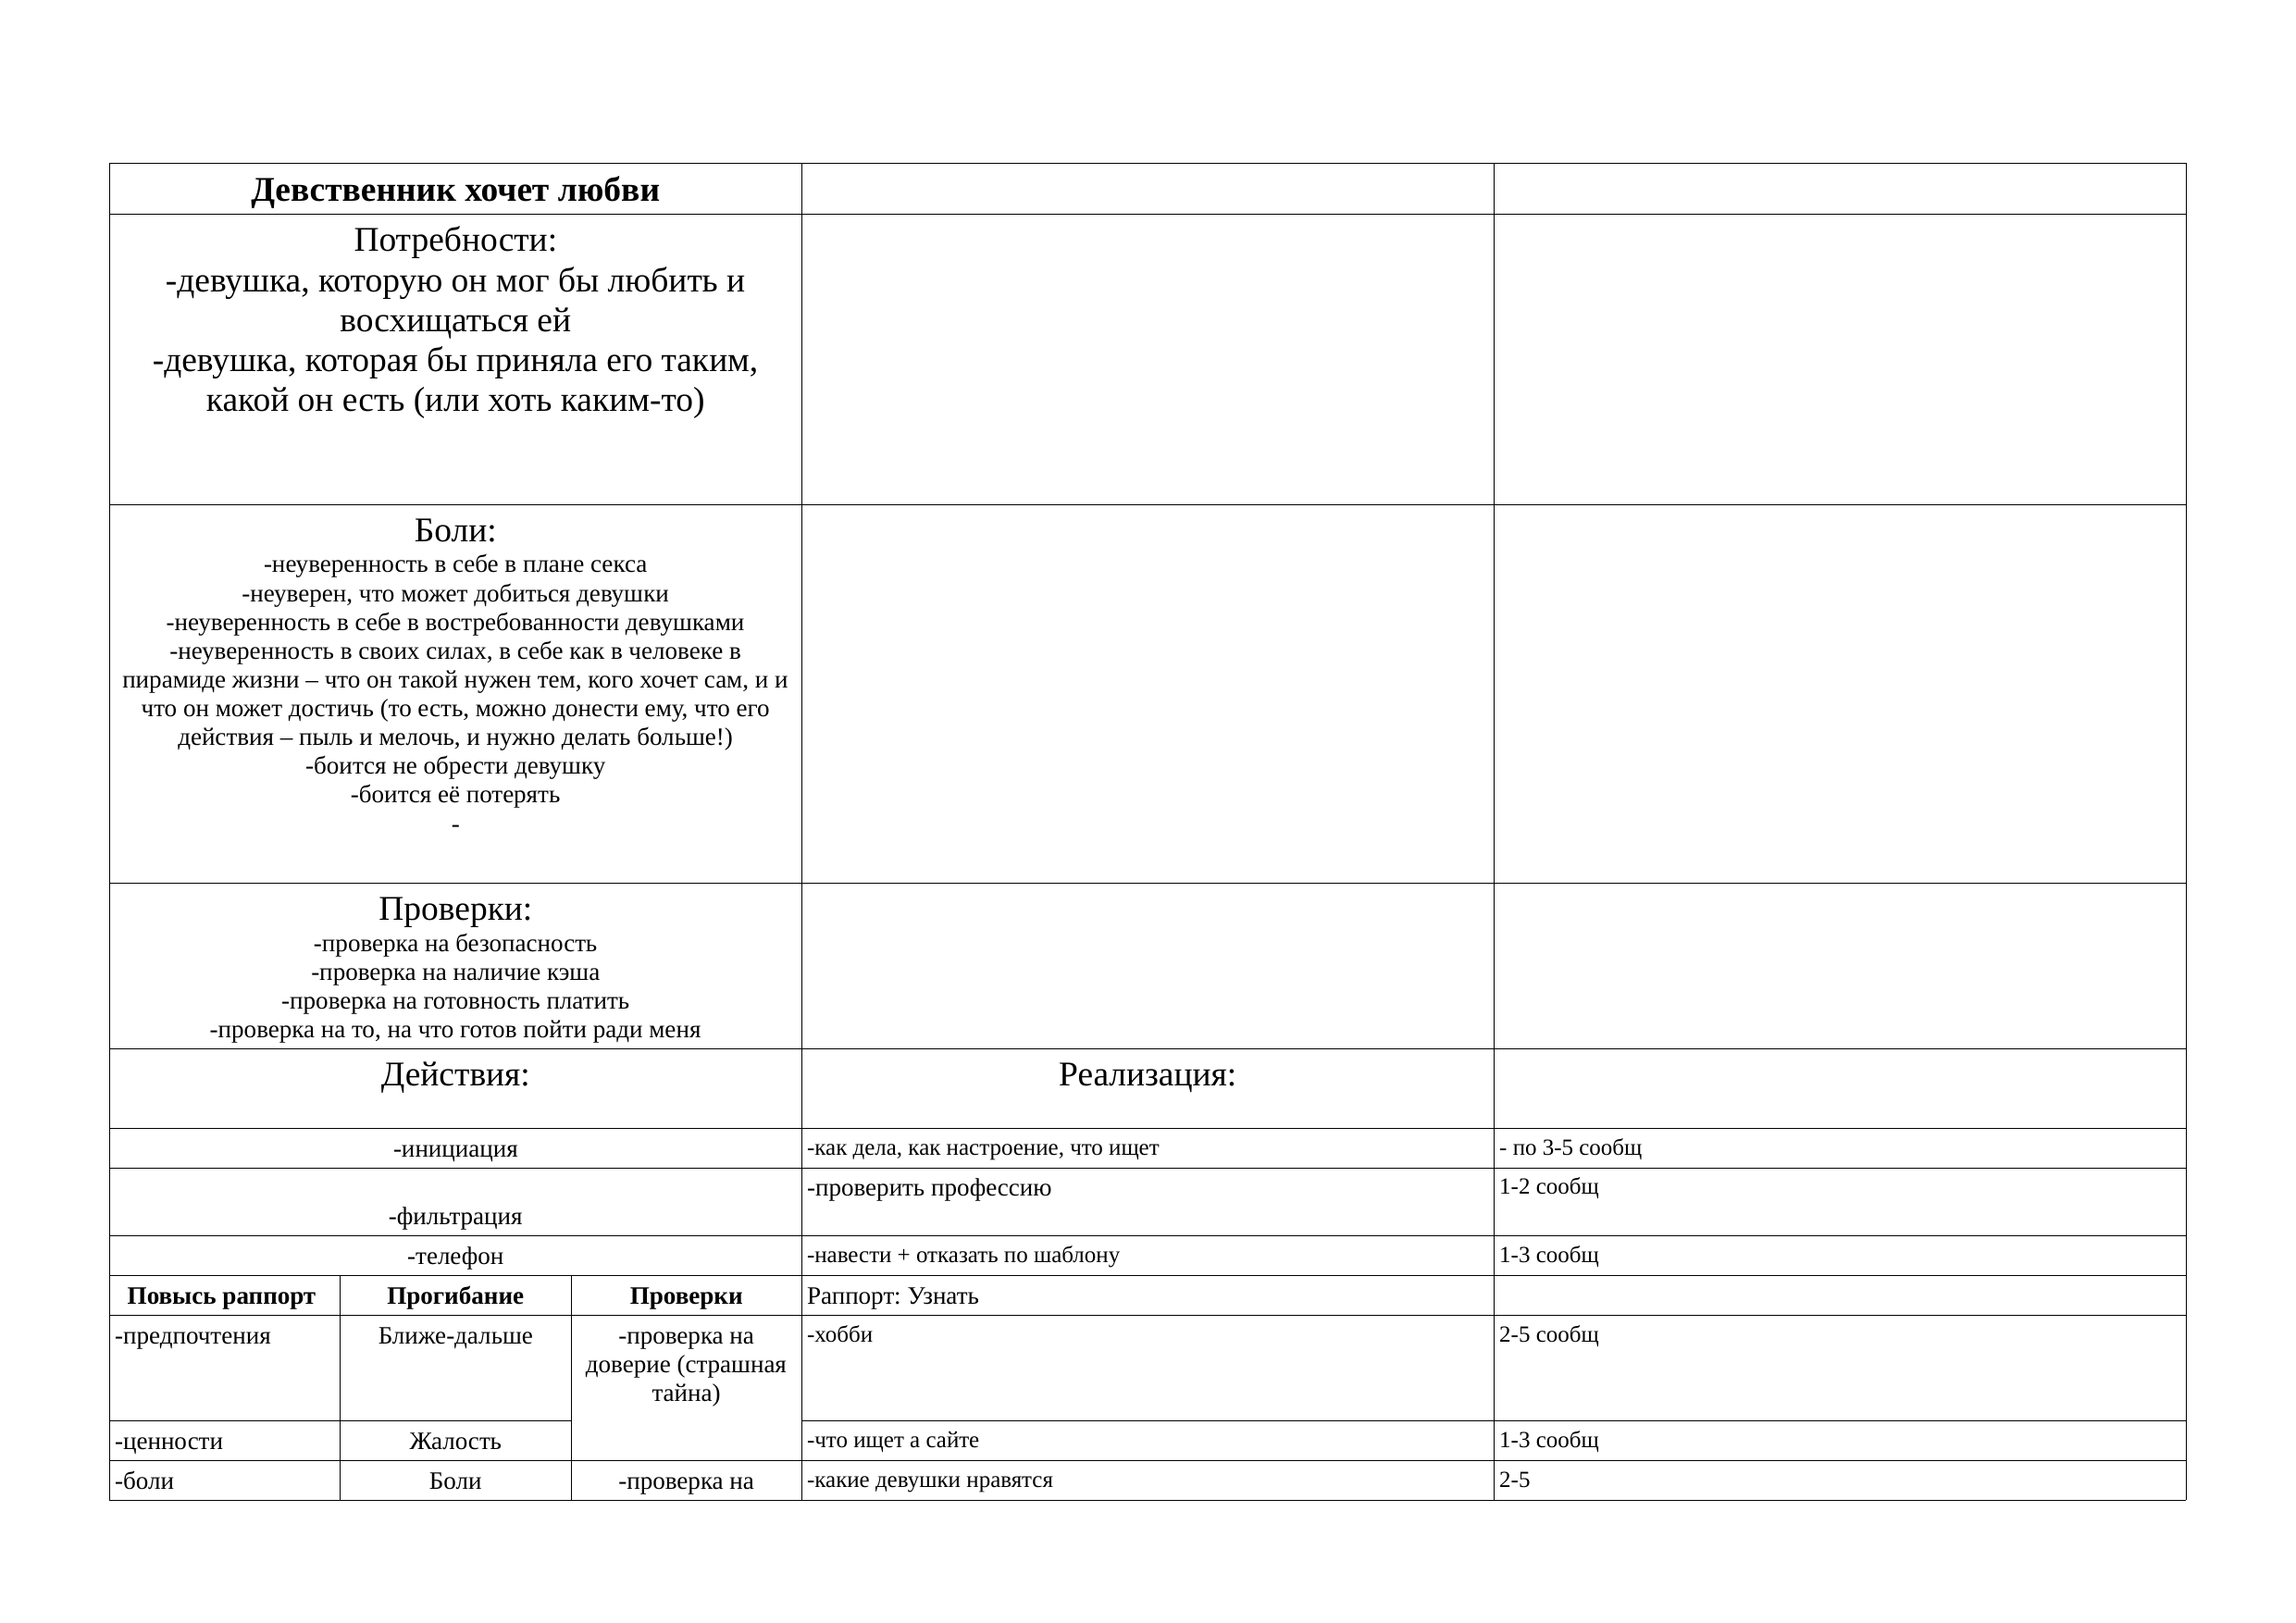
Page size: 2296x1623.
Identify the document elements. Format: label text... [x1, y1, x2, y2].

table_cell -хобби [802, 1316, 1494, 1420]
table_cell -телефон [110, 1236, 801, 1275]
table_cell -проверка на [572, 1461, 801, 1500]
table_cell - по 3-5 сообщ [1495, 1129, 2186, 1168]
table_cell -что ищет а сайте [802, 1421, 1494, 1460]
table_cell -инициация [110, 1129, 801, 1168]
table_cell [1495, 1276, 2186, 1315]
table_cell Проверки: -проверка на безопасность -проверка на наличие кэша -проверка на готовность платить -проверка на то, на что готов пойти ради меня [110, 884, 801, 1048]
table_cell Ближе-дальше [341, 1316, 571, 1420]
table_cell [1495, 884, 2186, 1048]
table_cell 2-5 сообщ [1495, 1316, 2186, 1420]
table_cell -ценности [110, 1421, 340, 1460]
table_header [1495, 164, 2186, 214]
table_cell 1-2 сообщ [1495, 1169, 2186, 1235]
table_cell 1-3 сообщ [1495, 1421, 2186, 1460]
table_cell Проверки [572, 1276, 801, 1315]
table_cell [1495, 1049, 2186, 1128]
table_cell -какие девушки нравятся [802, 1461, 1494, 1500]
table_cell Потребности: -девушка, которую он мог бы любить и восхищаться ей -девушка, которая бы приняла его таким, какой он есть (или хоть каким-то) [110, 215, 801, 503]
table_cell Прогибание [341, 1276, 571, 1315]
table_cell [802, 505, 1494, 883]
table_cell -как дела, как настроение, что ищет [802, 1129, 1494, 1168]
table_cell -навести + отказать по шаблону [802, 1236, 1494, 1275]
table_cell [802, 215, 1494, 503]
table_cell Повысь раппорт [110, 1276, 340, 1315]
table_cell 2-5 [1495, 1461, 2186, 1500]
table_cell -боли [110, 1461, 340, 1500]
table_cell -предпочтения [110, 1316, 340, 1420]
table_cell -проверка на доверие (страшная тайна) [572, 1316, 801, 1460]
table_cell Действия: [110, 1049, 801, 1128]
table_cell Жалость [341, 1421, 571, 1460]
table_cell Боли [341, 1461, 571, 1500]
table_cell Боли: -неуверенность в себе в плане секса -неуверен, что может добиться девушки -неуверенность в себе в востребованности девушками -неуверенность в своих силах, в себе как в человеке в пирамиде жизни – что он такой нужен тем, кого хочет сам, и и что он может достичь (то есть, можно донести ему, что его действия – пыль и мелочь, и нужно делать больше!) -боится не обрести девушку -боится её потерять - [110, 505, 801, 883]
table_cell 1-3 сообщ [1495, 1236, 2186, 1275]
table_header [802, 164, 1494, 214]
table_cell -проверить профессию [802, 1169, 1494, 1235]
table_header Девственник хочет любви [110, 164, 801, 214]
table_cell [1495, 215, 2186, 503]
table_cell [1495, 505, 2186, 883]
table_cell [802, 884, 1494, 1048]
table_cell -фильтрация [110, 1169, 801, 1235]
table_cell Раппорт: Узнать [802, 1276, 1494, 1315]
table_cell Реализация: [802, 1049, 1494, 1128]
